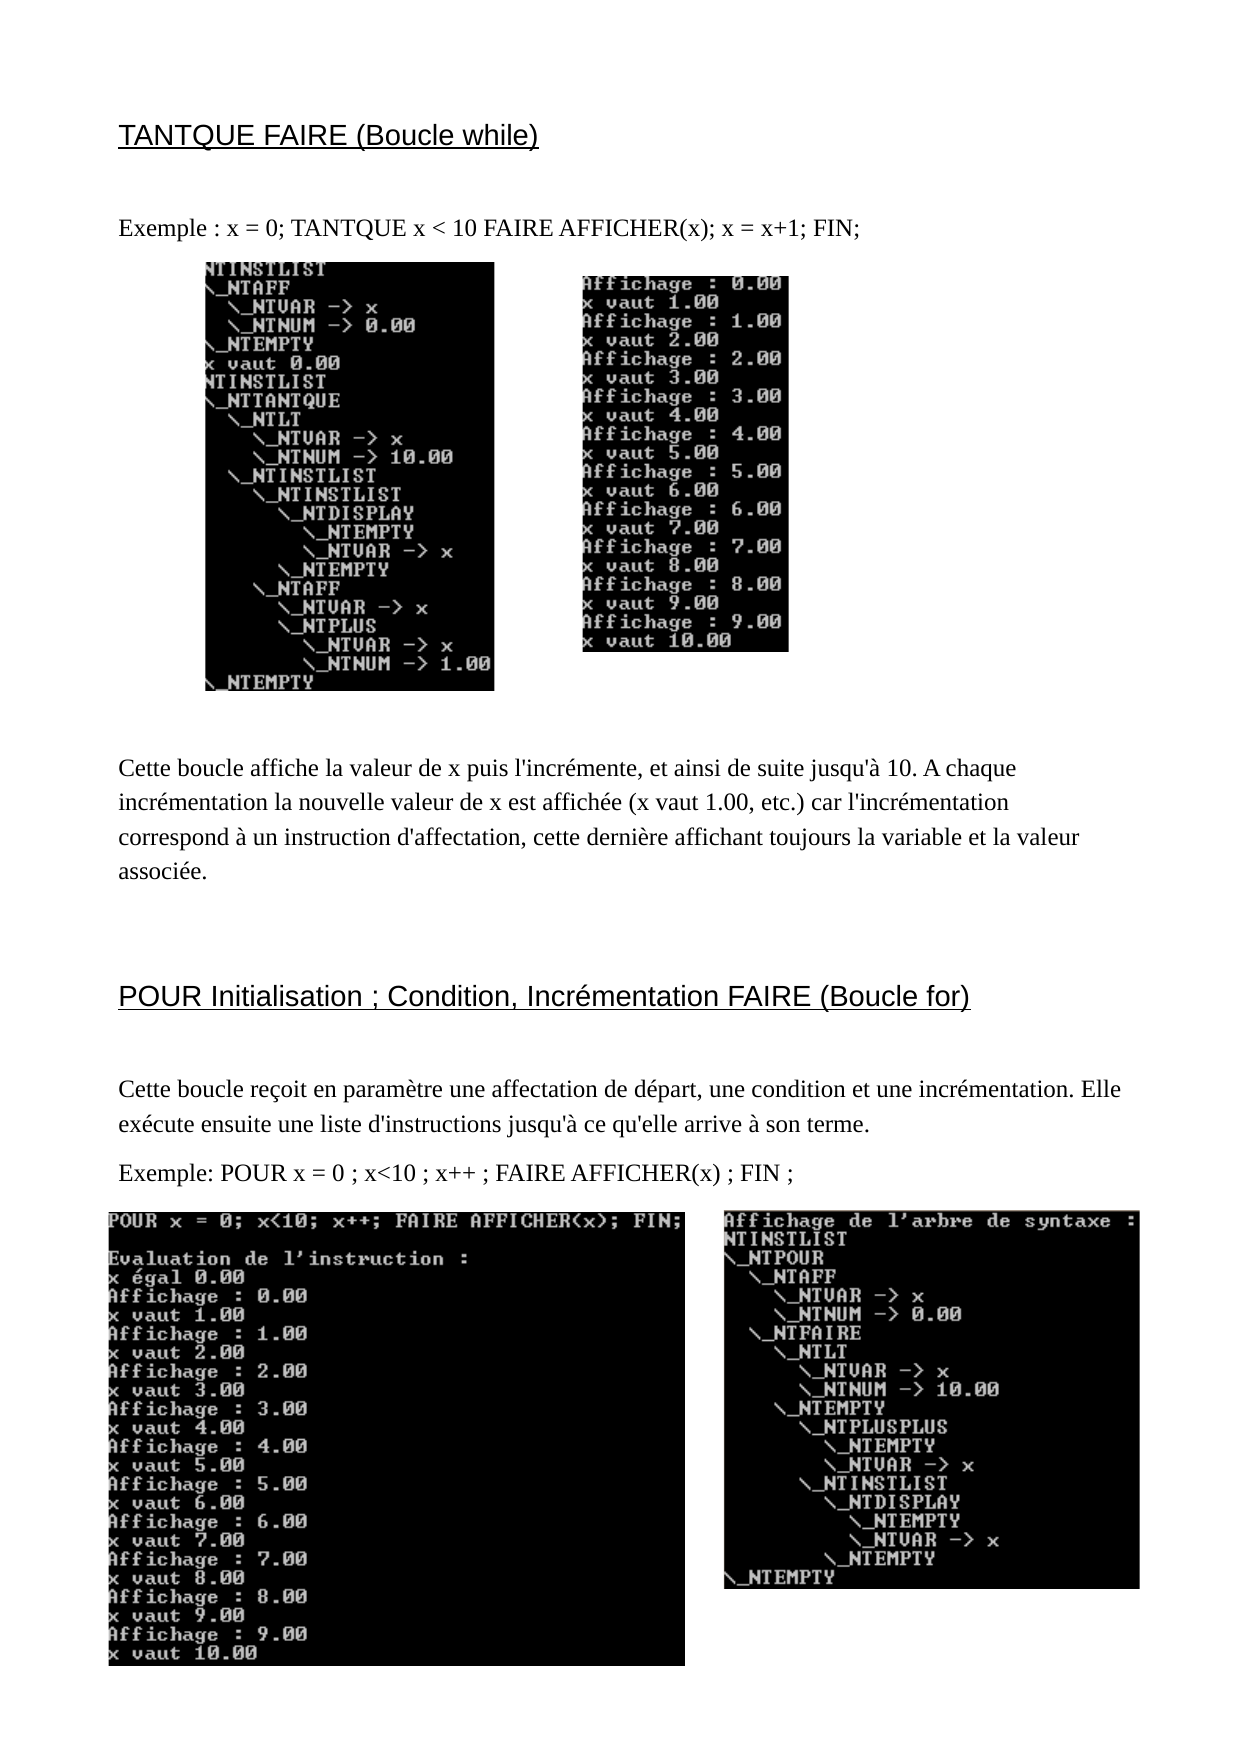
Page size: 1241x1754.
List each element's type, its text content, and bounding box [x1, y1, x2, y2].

text Cette boucle affiche la valeur de x puis l'incrémente, et ainsi de suite jusqu'à 10. A chaque incrémentation la nouvelle valeur de x est affichée (x vaut 1.00, etc.) car l'incrémentation correspond à un instruction d'affectation, cette dernière affichant toujours la variable et la valeur associée. [118, 753, 1122, 885]
picture [582, 276, 789, 652]
text Exemple: POUR x = 0 ; x<10 ; x++ ; FAIRE AFFICHER(x) ; FIN ; [118, 1158, 1122, 1187]
picture [723, 1210, 1140, 1589]
subtitle TANTQUE FAIRE (Boucle while) [118, 118, 1122, 152]
text Exemple : x = 0; TANTQUE x < 10 FAIRE AFFICHER(x); x = x+1; FIN; [118, 213, 1122, 242]
picture [205, 262, 495, 691]
picture [108, 1212, 685, 1666]
subtitle POUR Initialisation ; Condition, Incrémentation FAIRE (Boucle for) [118, 979, 1122, 1013]
text Cette boucle reçoit en paramètre une affectation de départ, une condition et une incrémentation. Elle exécute ensuite une liste d'instructions jusqu'à ce qu'elle arrive à son terme. [118, 1074, 1122, 1138]
